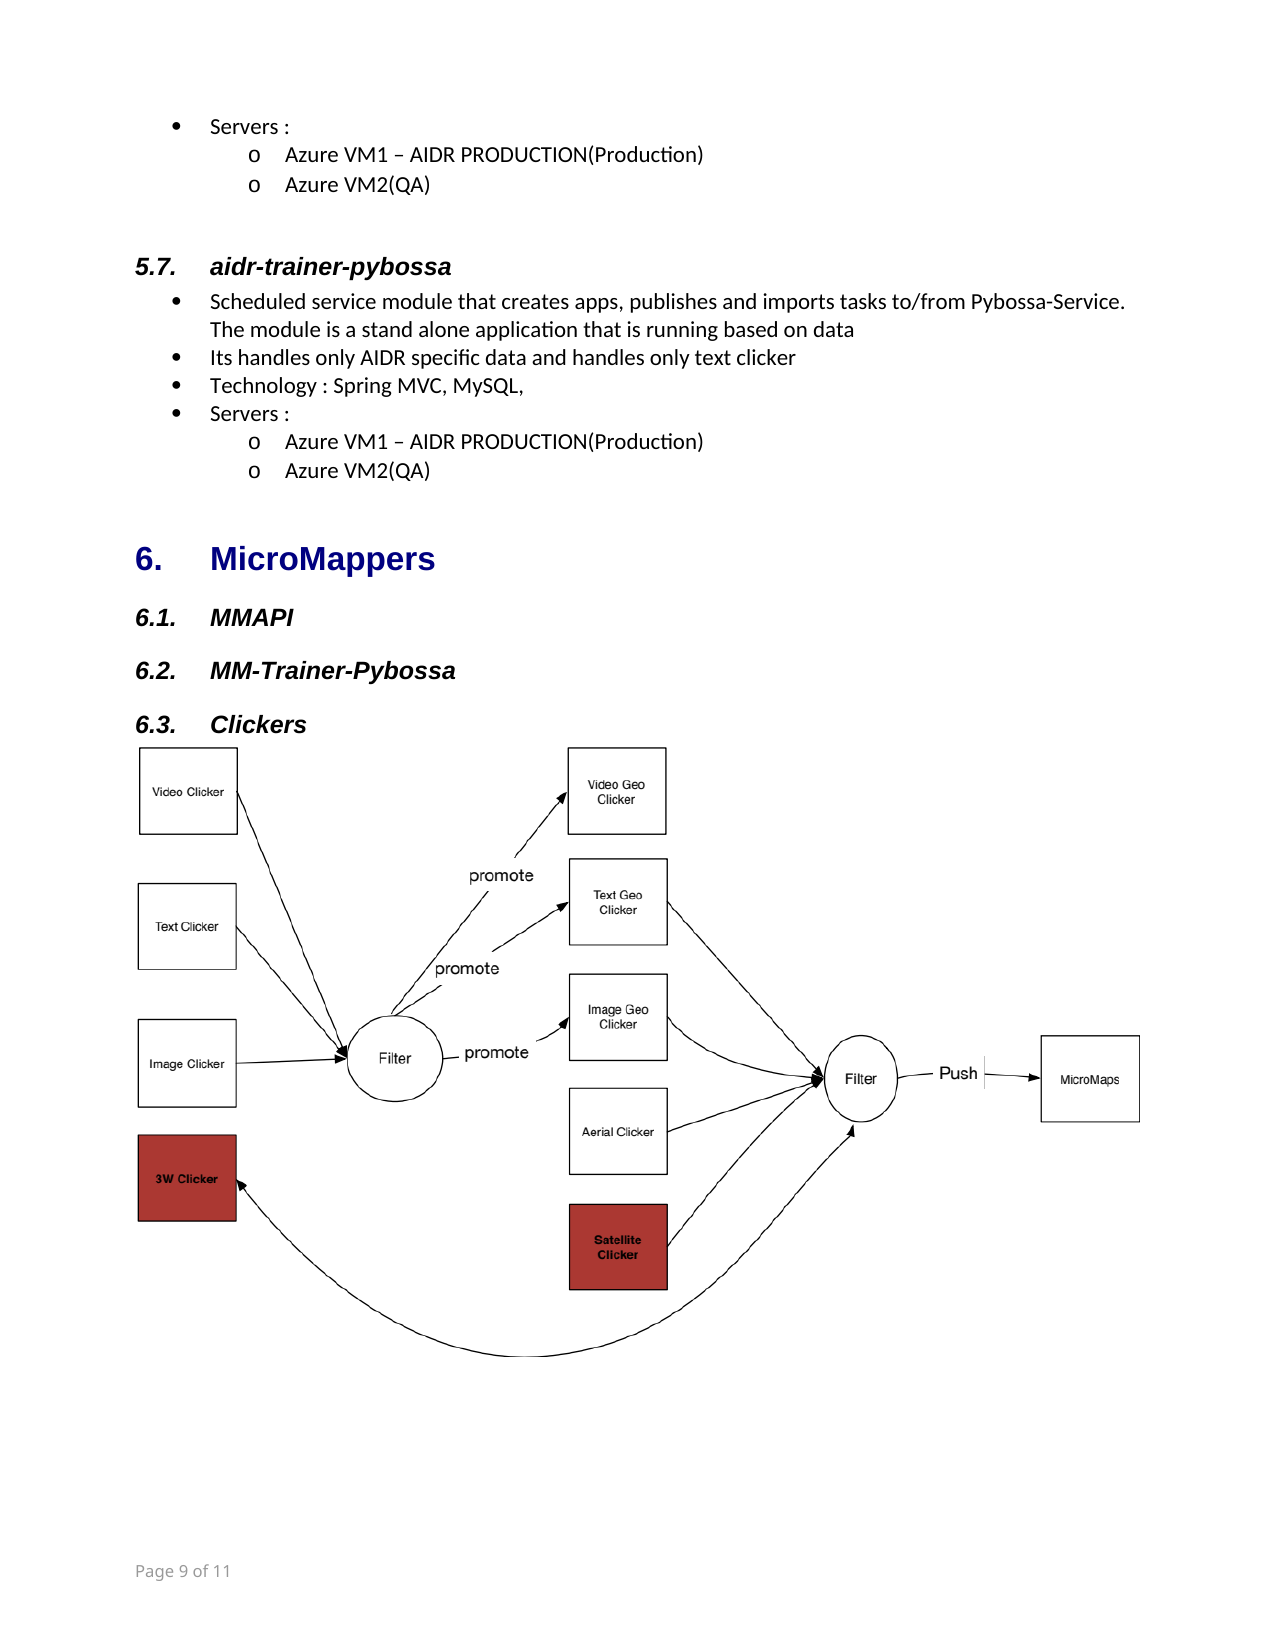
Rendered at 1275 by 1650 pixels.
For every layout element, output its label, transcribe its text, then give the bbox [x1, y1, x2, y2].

list Its handles only AIDR specific data and handles only text clicker [172, 343, 1140, 371]
subtitle MicroMappers [135, 539, 1140, 578]
list Servers : [172, 112, 1140, 141]
list Servers : [172, 399, 1140, 427]
list Azure VM2(QA) [247, 457, 1140, 486]
list Azure VM1 – AIDR PRODUCTION(Production) [247, 427, 1140, 457]
list Azure VM1 – AIDR PRODUCTION(Production) [247, 141, 1140, 170]
list Azure VM2(QA) [247, 170, 1140, 199]
list Technology : Spring MVC, MySQL, [172, 371, 1140, 399]
subtitle Clickers [135, 710, 1140, 739]
subtitle aidr-trainer-pybossa [135, 252, 1140, 281]
subtitle MMAPI [135, 603, 1140, 631]
list Scheduled service module that creates apps, publishes and imports tasks to/from Pybossa-Service. The module is a stand alone application that is running based on data [172, 287, 1140, 343]
subtitle MM-Trainer-Pybossa [135, 656, 1140, 685]
